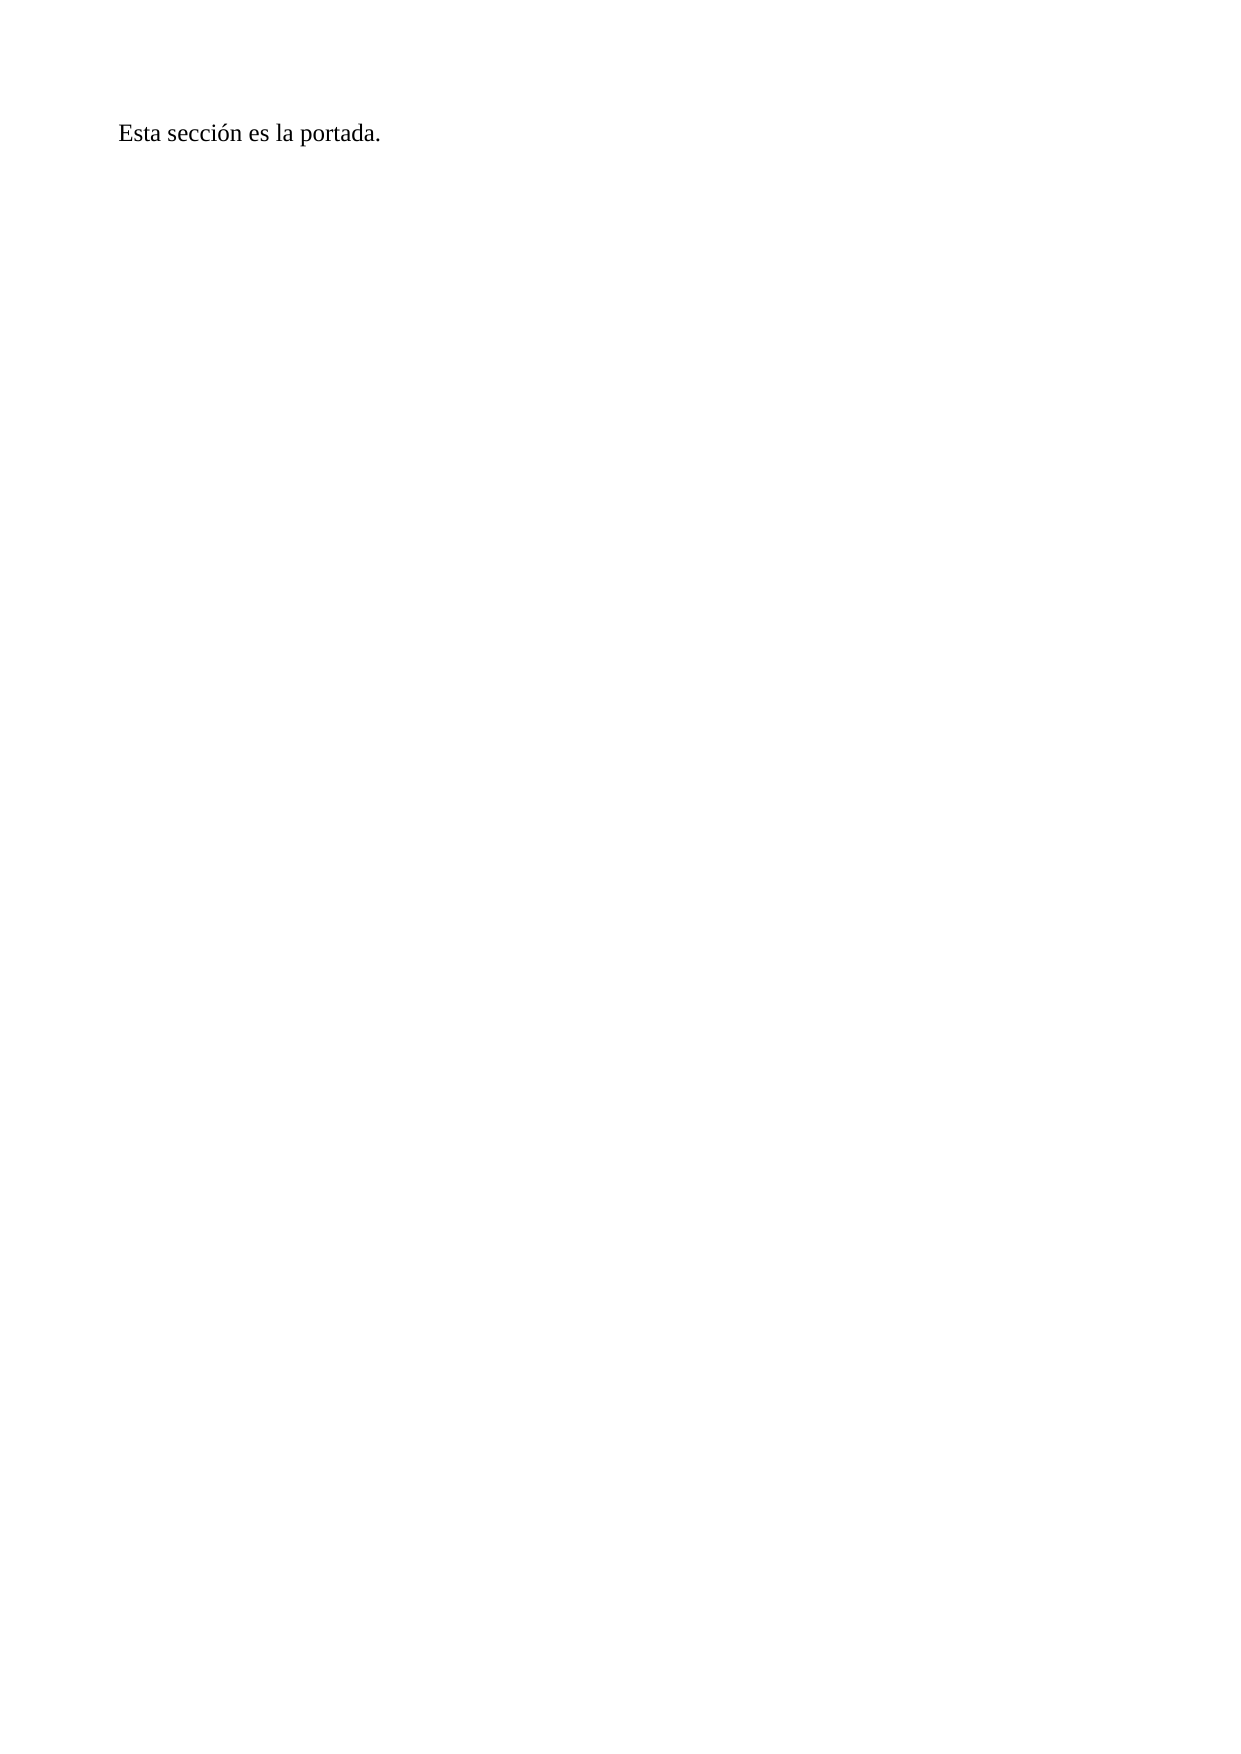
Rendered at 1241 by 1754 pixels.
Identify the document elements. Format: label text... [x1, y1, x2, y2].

text Esta sección es la portada. [118, 118, 1122, 147]
